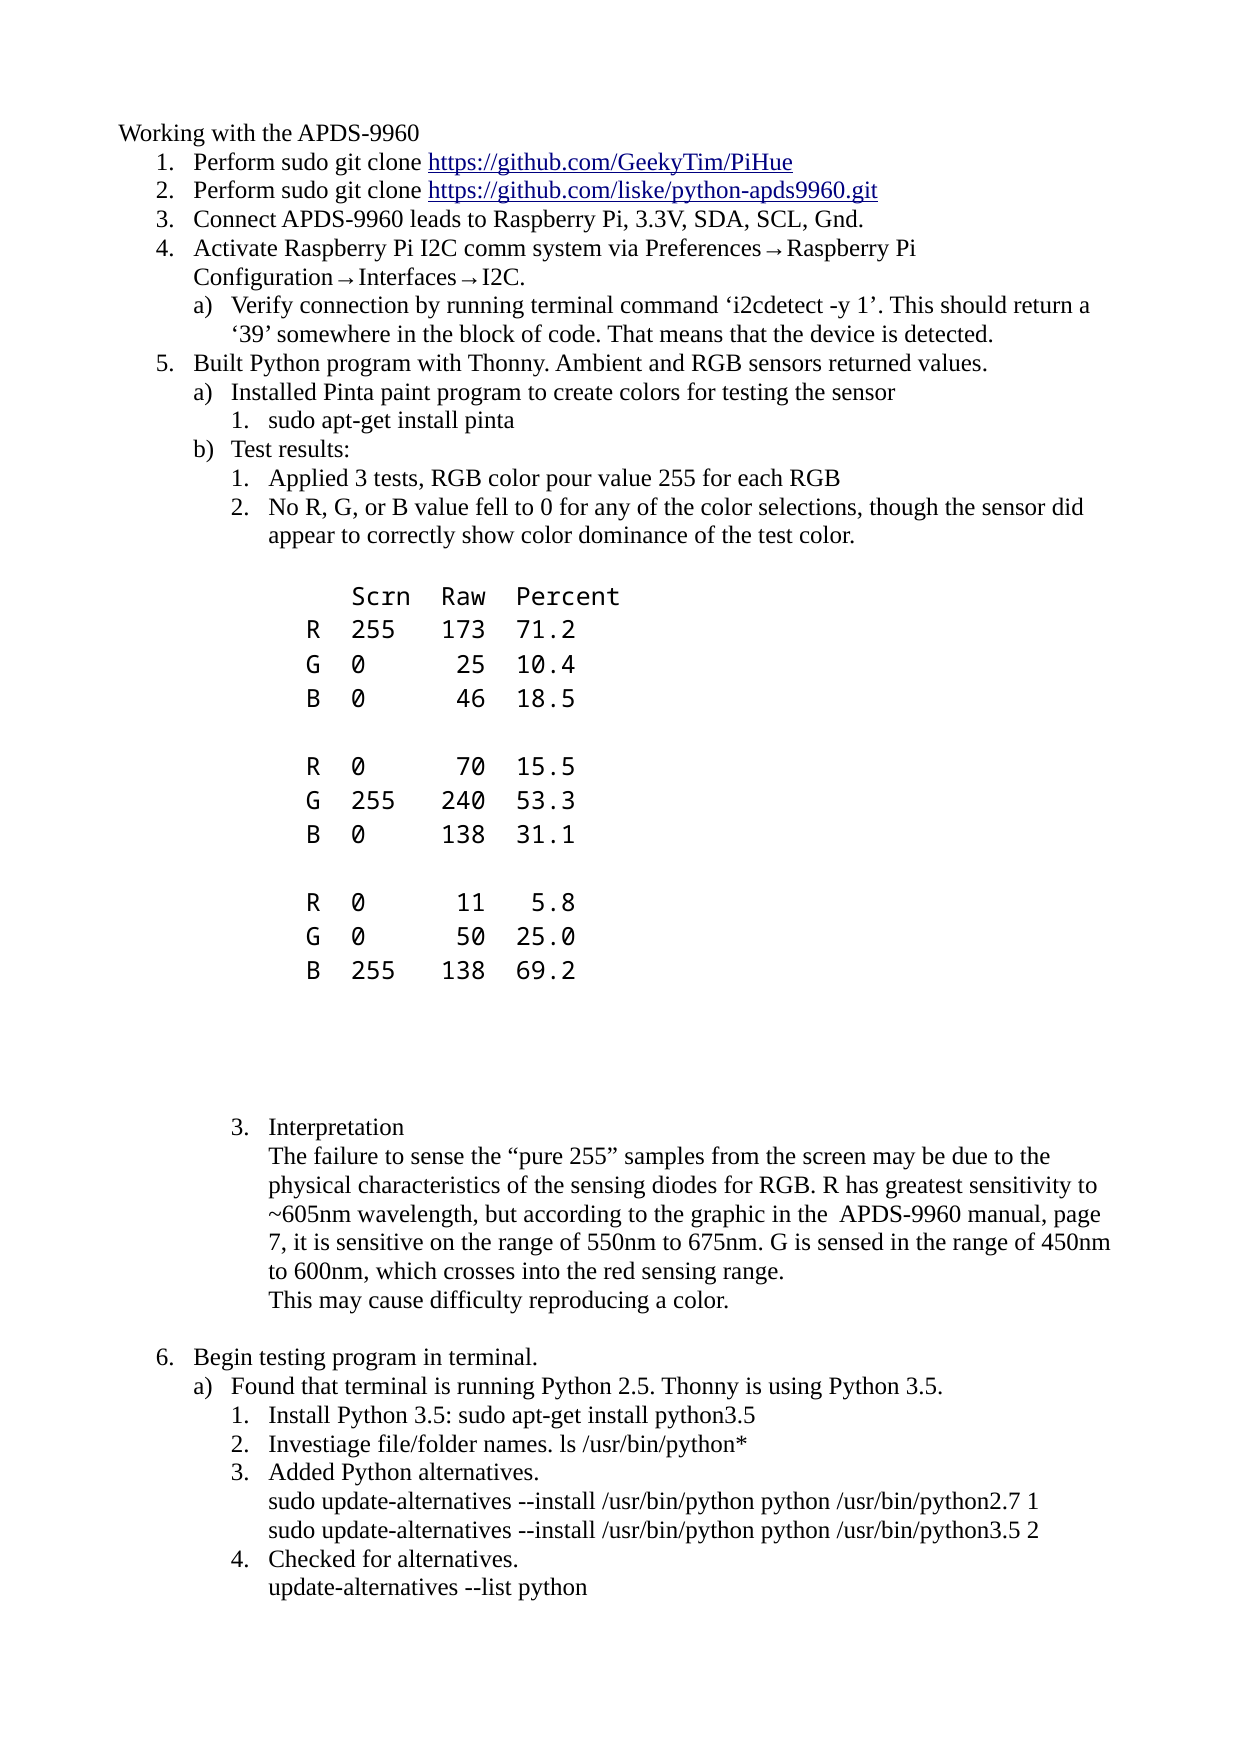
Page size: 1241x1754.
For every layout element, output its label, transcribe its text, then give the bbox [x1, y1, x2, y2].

list Test results: [193, 434, 1122, 463]
list sudo apt-get install pinta [231, 406, 1122, 434]
list Found that terminal is running Python 2.5. Thonny is using Python 3.5. [193, 1371, 1122, 1400]
list Investiage file/folder names. ls /usr/bin/python* [231, 1429, 1122, 1457]
list Scrn Raw Percent R 255 173 71.2 G 0 25 10.4 B 0 46 18.5 R 0 70 15.5 G 255 240 53.3 B 0 138 31.1 R 0 11 5.8 G 0 50 25.0 B 255 138 69.2 [268, 578, 1122, 1112]
list Perform sudo git clone https://github.com/liske/python-apds9960.git [156, 176, 1122, 204]
list Built Python program with Thonny. Ambient and RGB sensors returned values. [156, 348, 1122, 377]
list Install Python 3.5: sudo apt-get install python3.5 [231, 1400, 1122, 1429]
list Applied 3 tests, RGB color pour value 255 for each RGB [231, 463, 1122, 492]
list Connect APDS-9960 leads to Raspberry Pi, 3.3V, SDA, SCL, Gnd. [156, 204, 1122, 233]
text Working with the APDS-9960 [118, 118, 1122, 147]
list Perform sudo git clone https://github.com/GeekyTim/PiHue [156, 147, 1122, 176]
list No R, G, or B value fell to 0 for any of the color selections, though the sensor did appear to correctly show color dominance of the test color. [231, 492, 1122, 578]
list Begin testing program in terminal. [156, 1342, 1122, 1371]
list Added Python alternatives. sudo update-alternatives --install /usr/bin/python python /usr/bin/python2.7 1 sudo update-alternatives --install /usr/bin/python python /usr/bin/python3.5 2 [231, 1457, 1122, 1544]
list Verify connection by running terminal command ‘i2cdetect -y 1’. This should return a ‘39’ somewhere in the block of code. That means that the device is detected. [193, 291, 1122, 348]
list Activate Raspberry Pi I2C comm system via Preferences→Raspberry Pi Configuration→Interfaces→I2C. [156, 233, 1122, 291]
list Interpretation The failure to sense the “pure 255” samples from the screen may be due to the physical characteristics of the sensing diodes for RGB. R has greatest sensitivity to ~605nm wavelength, but according to the graphic in the APDS-9960 manual, page 7, it is sensitive on the range of 550nm to 675nm. G is sensed in the range of 450nm to 600nm, which crosses into the red sensing range. This may cause difficulty reproducing a color. [231, 1112, 1122, 1342]
list Checked for alternatives. update-alternatives --list python [231, 1544, 1122, 1601]
list Installed Pinta paint program to create colors for testing the sensor [193, 377, 1122, 406]
